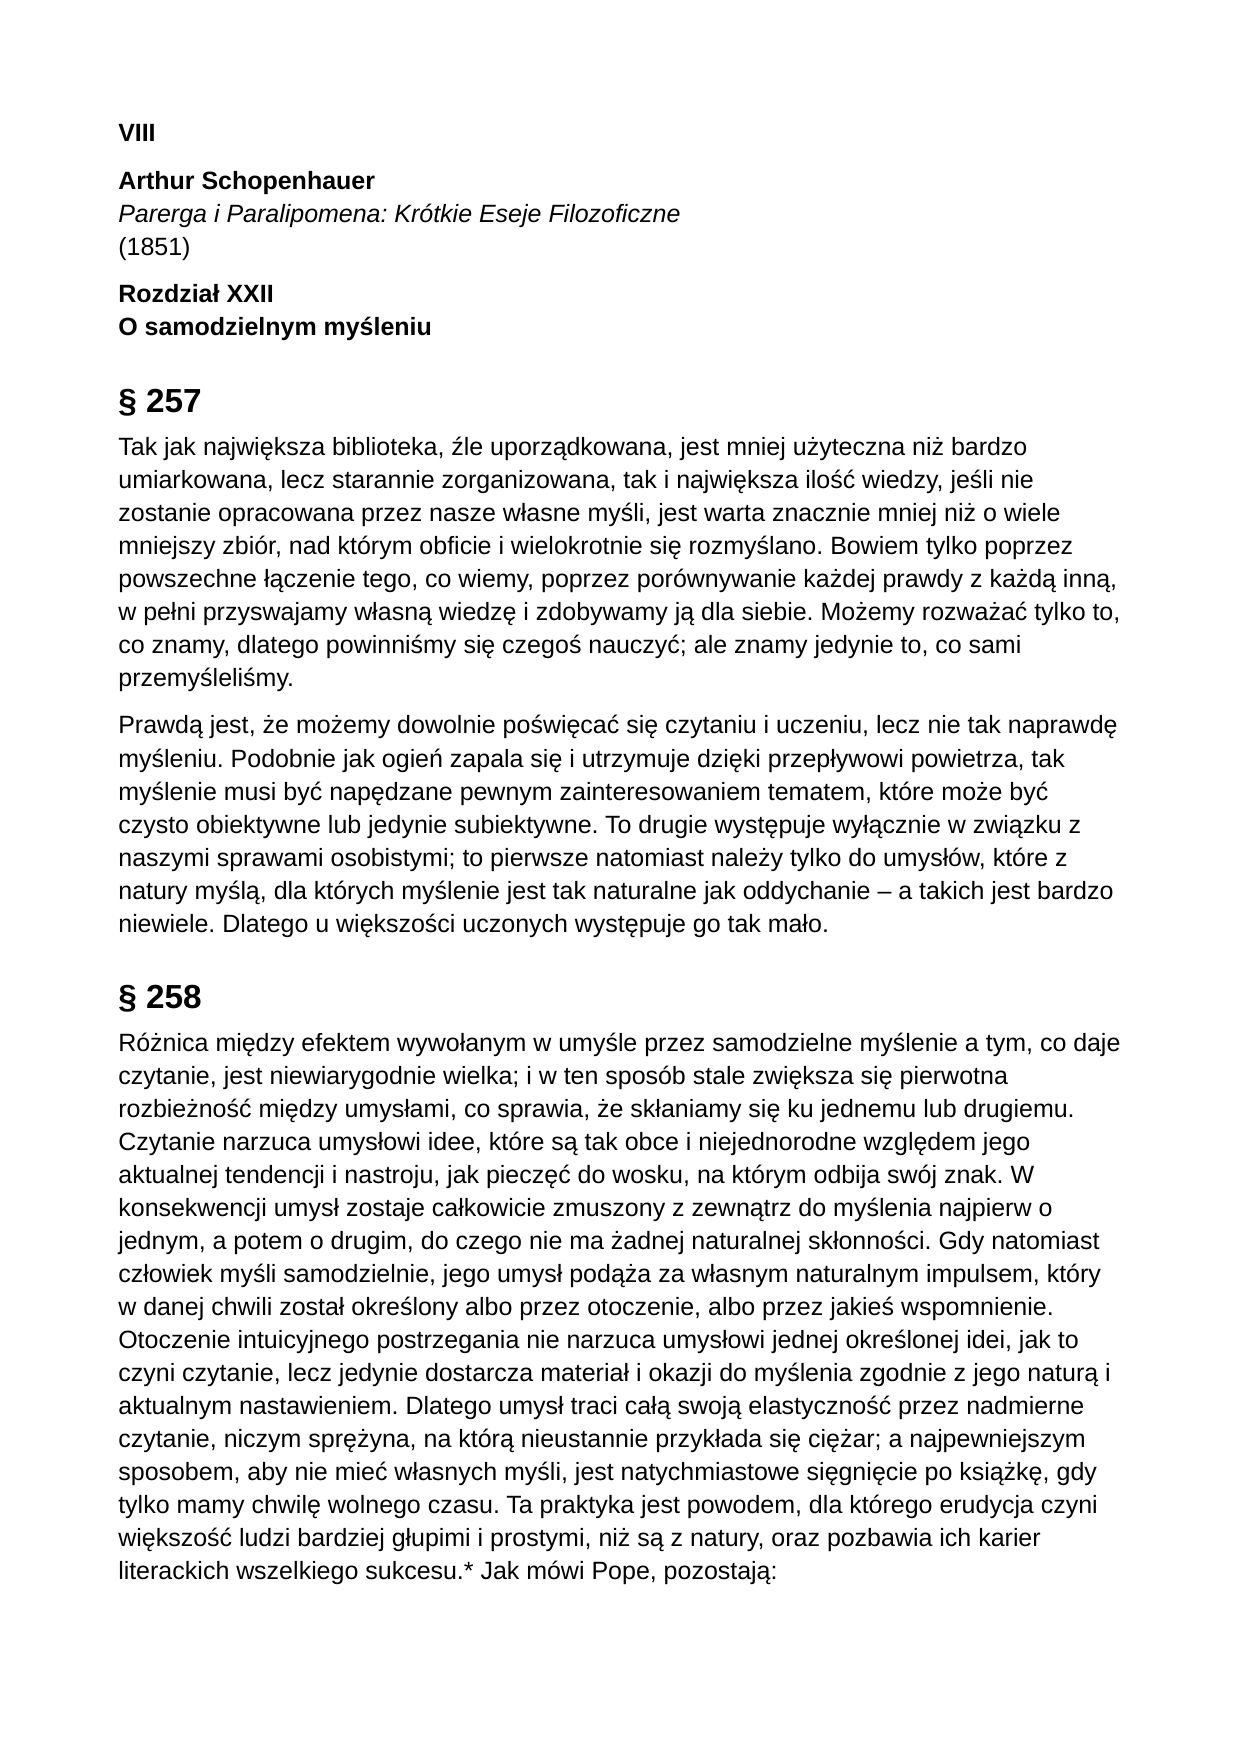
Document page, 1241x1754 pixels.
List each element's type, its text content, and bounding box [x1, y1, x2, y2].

subtitle § 258 [118, 977, 1122, 1016]
text Arthur Schopenhauer Parerga i Paralipomena: Krótkie Eseje Filozoficzne (1851) [118, 166, 1122, 261]
text Różnica między efektem wywołanym w umyśle przez samodzielne myślenie a tym, co daje czytanie, jest niewiarygodnie wielka; i w ten sposób stale zwiększa się pierwotna rozbieżność między umysłami, co sprawia, że skłaniamy się ku jednemu lub drugiemu. Czytanie narzuca umysłowi idee, które są tak obce i niejednorodne względem jego aktualnej tendencji i nastroju, jak pieczęć do wosku, na którym odbija swój znak. W konsekwencji umysł zostaje całkowicie zmuszony z zewnątrz do myślenia najpierw o jednym, a potem o drugim, do czego nie ma żadnej naturalnej skłonności. Gdy natomiast człowiek myśli samodzielnie, jego umysł podąża za własnym naturalnym impulsem, który w danej chwili został określony albo przez otoczenie, albo przez jakieś wspomnienie. Otoczenie intuicyjnego postrzegania nie narzuca umysłowi jednej określonej idei, jak to czyni czytanie, lecz jedynie dostarcza materiał i okazji do myślenia zgodnie z jego naturą i aktualnym nastawieniem. Dlatego umysł traci całą swoją elastyczność przez nadmierne czytanie, niczym sprężyna, na którą nieustannie przykłada się ciężar; a najpewniejszym sposobem, aby nie mieć własnych myśli, jest natychmiastowe sięgnięcie po książkę, gdy tylko mamy chwilę wolnego czasu. Ta praktyka jest powodem, dla którego erudycja czyni większość ludzi bardziej głupimi i prostymi, niż są z natury, oraz pozbawia ich karier literackich wszelkiego sukcesu.* Jak mówi Pope, pozostają: [118, 1028, 1122, 1585]
subtitle § 257 [118, 381, 1122, 419]
text Tak jak największa biblioteka, źle uporządkowana, jest mniej użyteczna niż bardzo umiarkowana, lecz starannie zorganizowana, tak i największa ilość wiedzy, jeśli nie zostanie opracowana przez nasze własne myśli, jest warta znacznie mniej niż o wiele mniejszy zbiór, nad którym obficie i wielokrotnie się rozmyślano. Bowiem tylko poprzez powszechne łączenie tego, co wiemy, poprzez porównywanie każdej prawdy z każdą inną, w pełni przyswajamy własną wiedzę i zdobywamy ją dla siebie. Możemy rozważać tylko to, co znamy, dlatego powinniśmy się czegoś nauczyć; ale znamy jedynie to, co sami przemyśleliśmy. [118, 432, 1122, 692]
text VIII [118, 118, 1122, 147]
text Rozdział XXII O samodzielnym myśleniu [118, 279, 1122, 341]
text Prawdą jest, że możemy dowolnie poświęcać się czytaniu i uczeniu, lecz nie tak naprawdę myśleniu. Podobnie jak ogień zapala się i utrzymuje dzięki przepływowi powietrza, tak myślenie musi być napędzane pewnym zainteresowaniem tematem, które może być czysto obiektywne lub jedynie subiektywne. To drugie występuje wyłącznie w związku z naszymi sprawami osobistymi; to pierwsze natomiast należy tylko do umysłów, które z natury myślą, dla których myślenie jest tak naturalne jak oddychanie – a takich jest bardzo niewiele. Dlatego u większości uczonych występuje go tak mało. [118, 711, 1122, 937]
